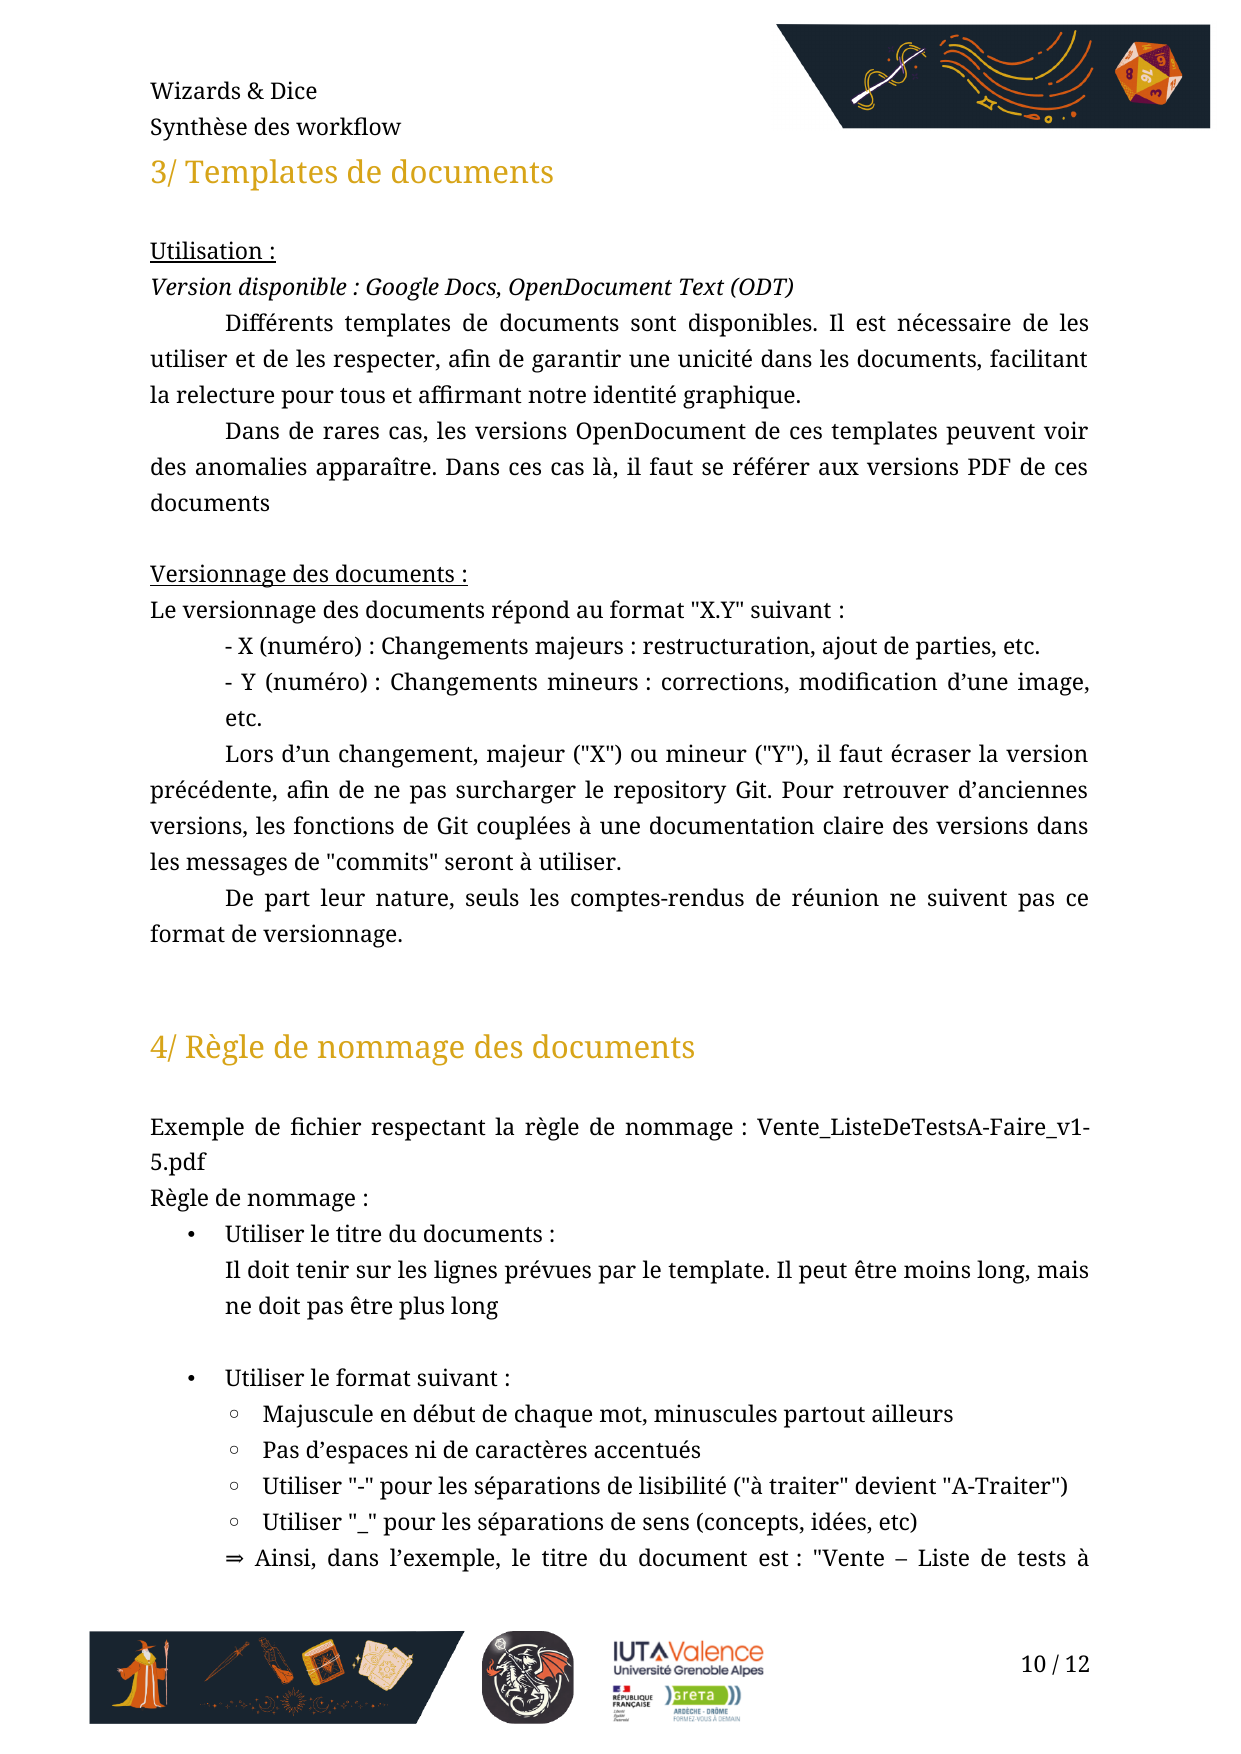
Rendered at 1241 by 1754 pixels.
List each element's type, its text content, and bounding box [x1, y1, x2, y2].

list ⇒ Ainsi, dans l’exemple, le titre du document est : "Vente – Liste de tests à [187, 1542, 1090, 1573]
text Lors d’un changement, majeur ("X") ou mineur ("Y"), il faut écraser la version précédente, afin de ne pas surcharger le repository Git. Pour retrouver d’anciennes versions, les fonctions de Git couplées à une documentation claire des versions dans les messages de "commits" seront à utiliser. [150, 738, 1090, 877]
text Exemple de fichier respectant la règle de nommage : Vente_ListeDeTestsA-Faire_v1-5.pdf [150, 1110, 1090, 1178]
text De part leur nature, seuls les comptes-rendus de réunion ne suivent pas ce format de versionnage. [150, 882, 1090, 949]
picture [771, 21, 1218, 131]
list Utiliser le format suivant : [187, 1362, 1090, 1393]
text Utilisation : [150, 235, 1090, 266]
text Versionnage des documents : [150, 558, 1090, 589]
text - Y (numéro) : Changements mineurs : corrections, modification d’une image, etc. [225, 666, 1090, 733]
text - X (numéro) : Changements majeurs : restructuration, ajout de parties, etc. [225, 630, 1090, 661]
list Majuscule en début de chaque mot, minuscules partout ailleurs [225, 1398, 1090, 1429]
list Il doit tenir sur les lignes prévues par le template. Il peut être moins long, mais ne doit pas être plus long [187, 1254, 1090, 1321]
list Utiliser le titre du documents : [187, 1218, 1090, 1249]
text Dans de rares cas, les versions OpenDocument de ces templates peuvent voir des anomalies apparaître. Dans ces cas là, il faut se référer aux versions PDF de ces documents [150, 414, 1090, 518]
subtitle Templates de documents [150, 150, 1090, 193]
text Version disponible : Google Docs, OpenDocument Text (ODT) [150, 271, 1090, 302]
list Utiliser "-" pour les séparations de lisibilité ("à traiter" devient "A-Traiter") [225, 1470, 1090, 1501]
text Différents templates de documents sont disponibles. Il est nécessaire de les utiliser et de les respecter, afin de garantir une unicité dans les documents, facilitant la relecture pour tous et affirmant notre identité graphique. [150, 307, 1090, 410]
text Le versionnage des documents répond au format "X.Y" suivant : [150, 594, 1090, 626]
subtitle Règle de nommage des documents [150, 1026, 1090, 1068]
picture [81, 1620, 788, 1733]
list Utiliser "_" pour les séparations de sens (concepts, idées, etc) [225, 1506, 1090, 1537]
list Pas d’espaces ni de caractères accentués [225, 1434, 1090, 1465]
text Règle de nommage : [150, 1182, 1090, 1213]
